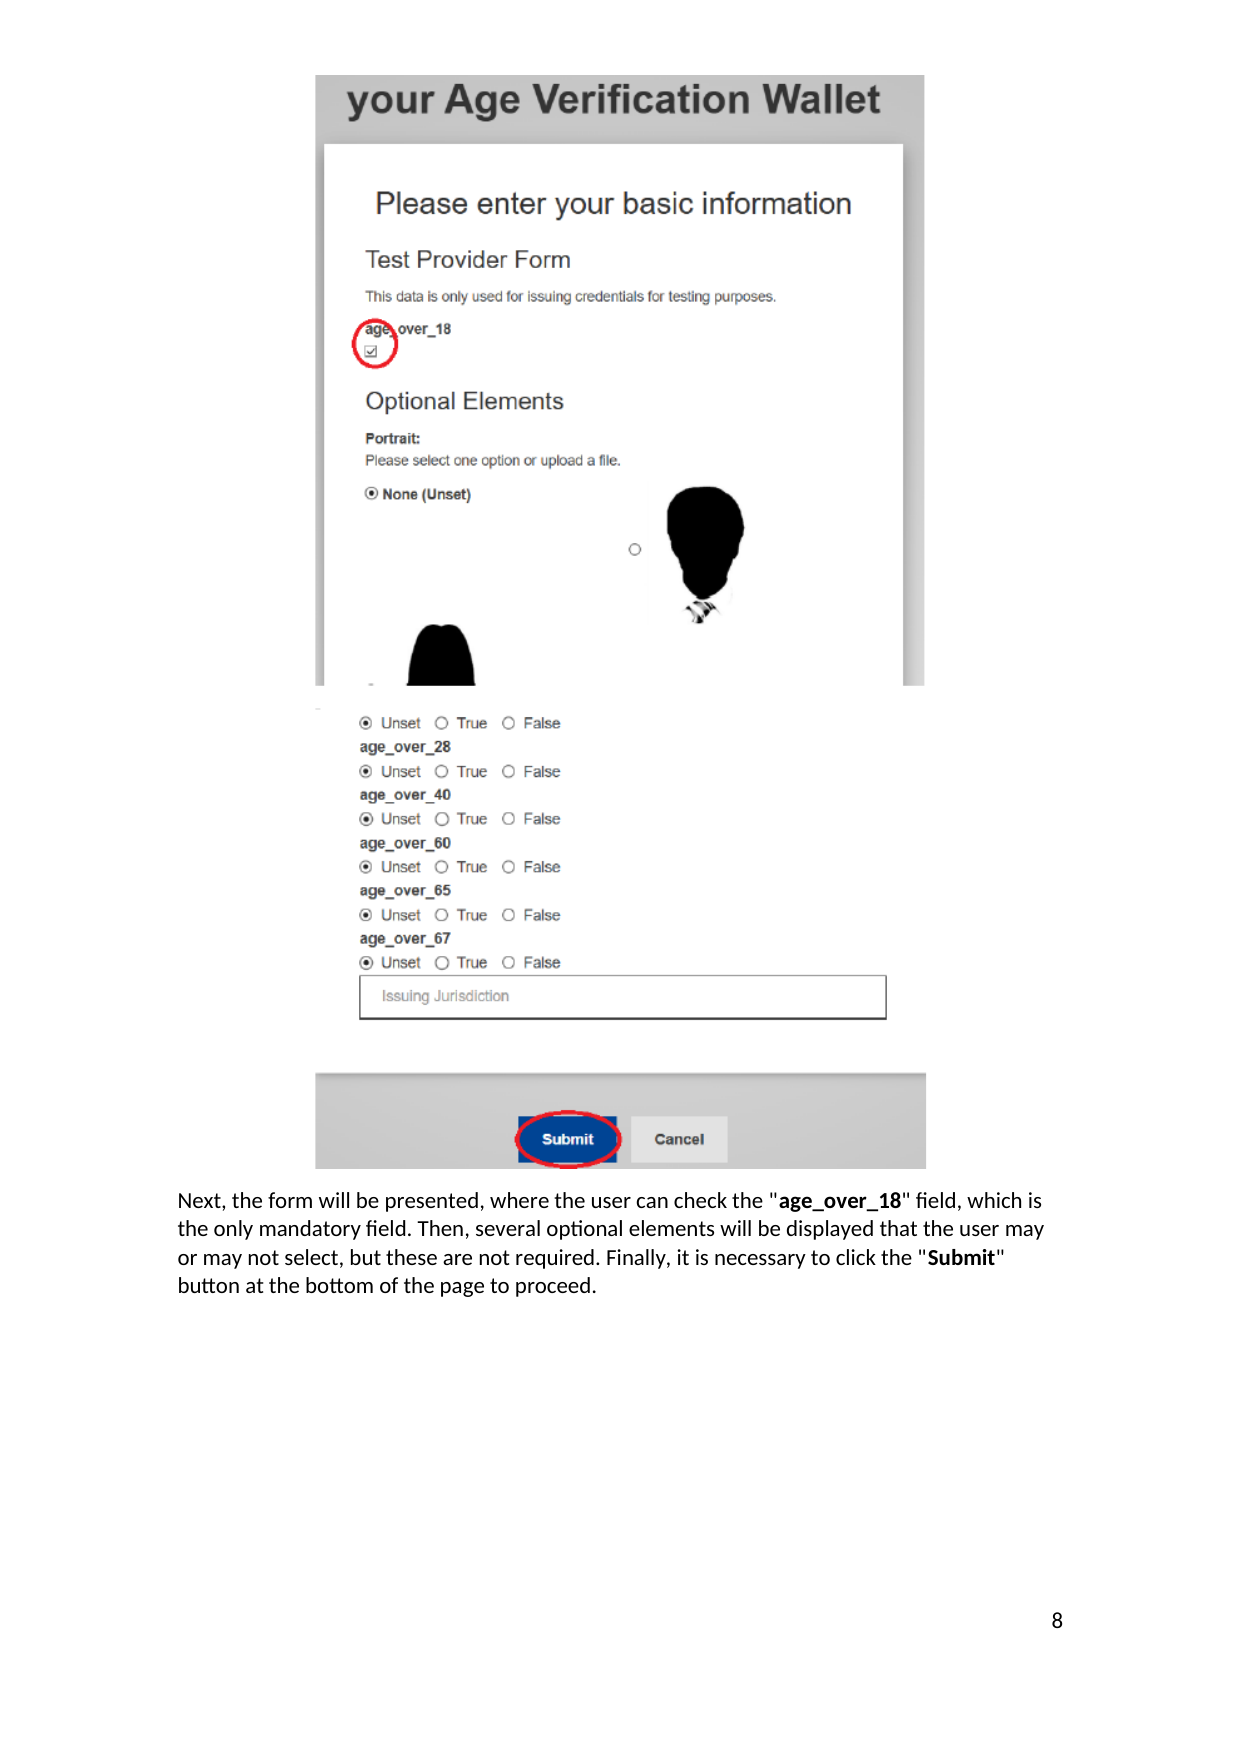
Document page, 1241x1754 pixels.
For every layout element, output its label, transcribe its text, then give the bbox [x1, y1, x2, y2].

text Next, the form will be presented, where the user can check the "age_over_18" field, which is the only mandatory field. Then, several optional elements will be displayed that the user may or may not select, but these are not required. Finally, it is necessary to click the "Submit" button at the bottom of the page to proceed. [177, 1186, 1063, 1299]
